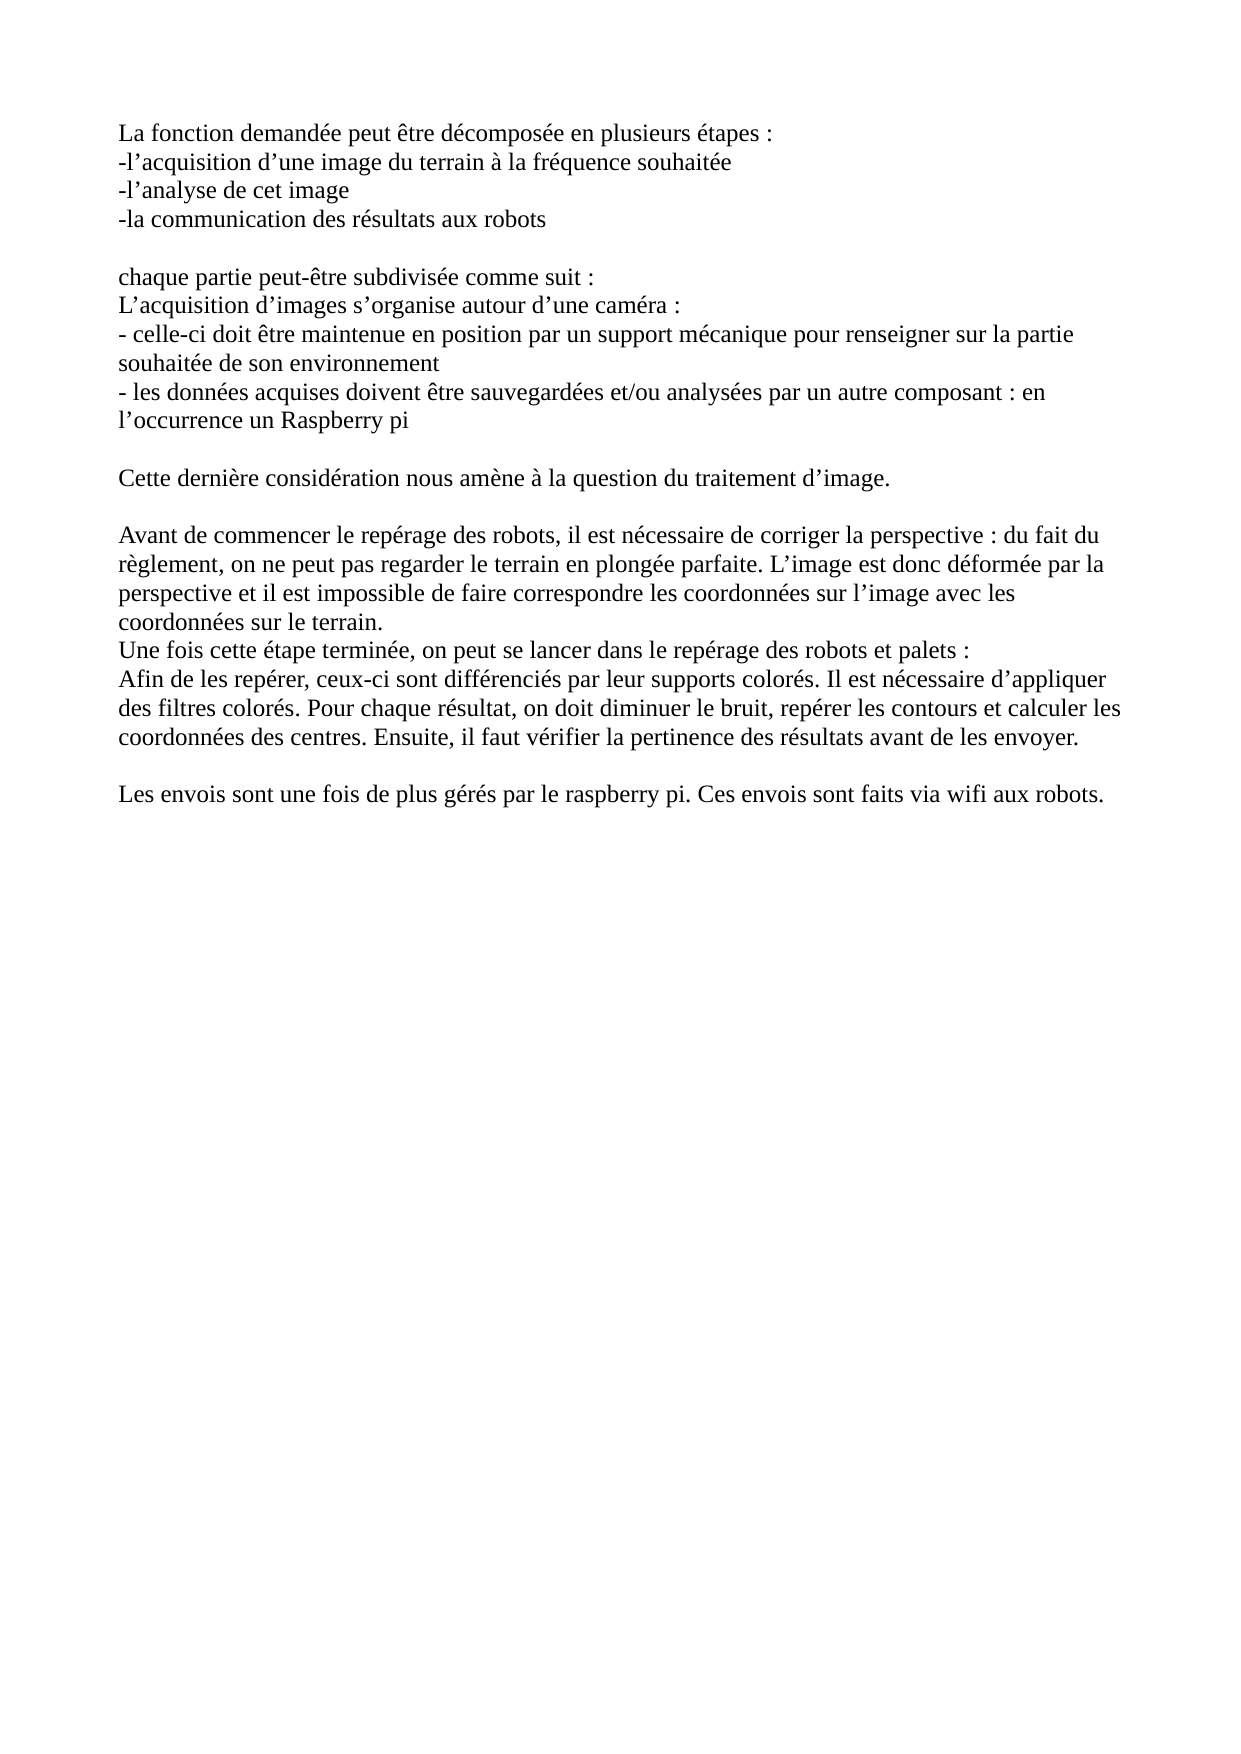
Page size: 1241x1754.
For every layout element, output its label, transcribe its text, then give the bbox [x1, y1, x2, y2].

text Cette dernière considération nous amène à la question du traitement d’image. [118, 463, 1122, 492]
text L’acquisition d’images s’organise autour d’une caméra : [118, 291, 1122, 319]
text Une fois cette étape terminée, on peut se lancer dans le repérage des robots et palets : [118, 636, 1122, 664]
text Avant de commencer le repérage des robots, il est nécessaire de corriger la perspective : du fait du règlement, on ne peut pas regarder le terrain en plongée parfaite. L’image est donc déformée par la perspective et il est impossible de faire correspondre les coordonnées sur l’image avec les coordonnées sur le terrain. [118, 521, 1122, 636]
text -l’acquisition d’une image du terrain à la fréquence souhaitée [118, 147, 1122, 176]
text Les envois sont une fois de plus gérés par le raspberry pi. Ces envois sont faits via wifi aux robots. [118, 779, 1122, 808]
text -la communication des résultats aux robots [118, 204, 1122, 233]
text - les données acquises doivent être sauvegardées et/ou analysées par un autre composant : en l’occurrence un Raspberry pi [118, 377, 1122, 434]
text - celle-ci doit être maintenue en position par un support mécanique pour renseigner sur la partie souhaitée de son environnement [118, 319, 1122, 377]
text Afin de les repérer, ceux-ci sont différenciés par leur supports colorés. Il est nécessaire d’appliquer des filtres colorés. Pour chaque résultat, on doit diminuer le bruit, repérer les contours et calculer les coordonnées des centres. Ensuite, il faut vérifier la pertinence des résultats avant de les envoyer. [118, 664, 1122, 751]
text -l’analyse de cet image [118, 176, 1122, 204]
text La fonction demandée peut être décomposée en plusieurs étapes : [118, 118, 1122, 147]
text chaque partie peut-être subdivisée comme suit : [118, 262, 1122, 291]
